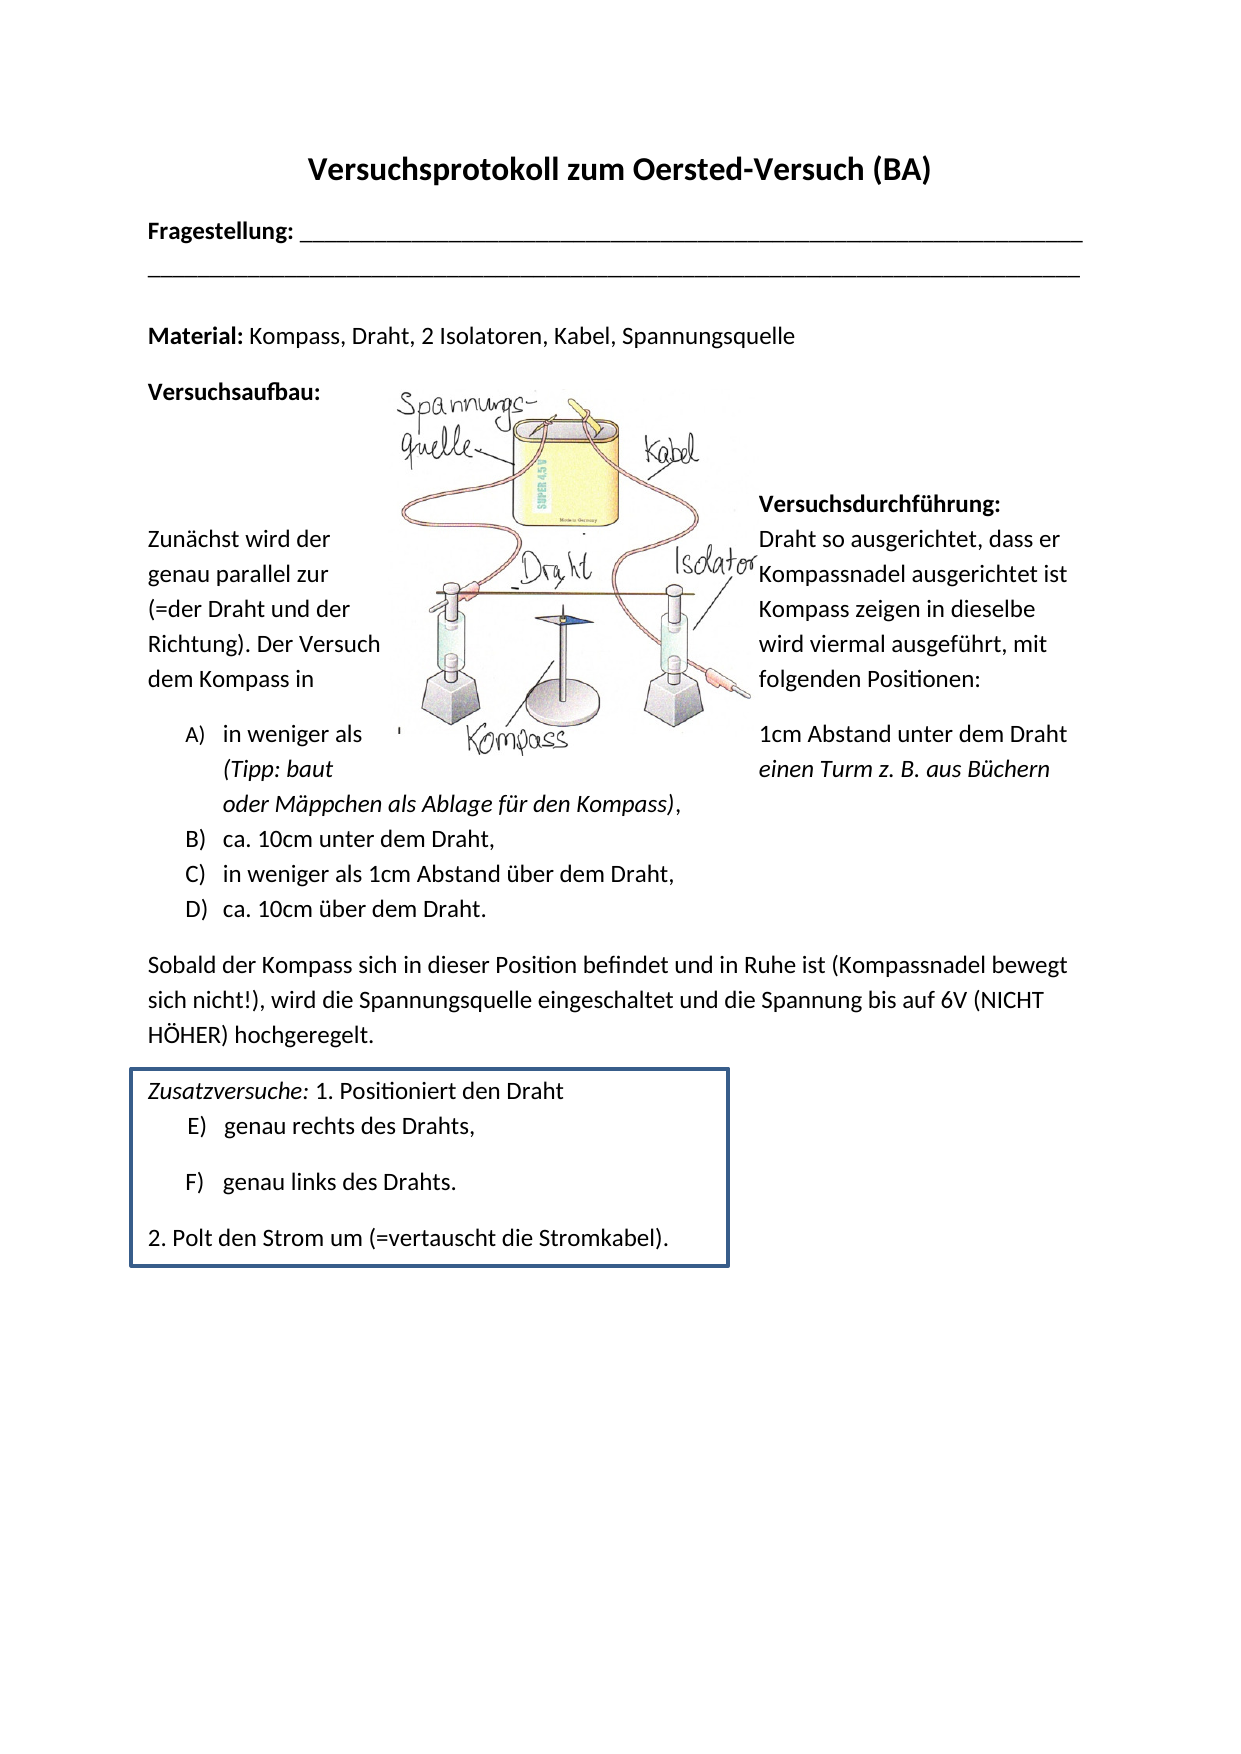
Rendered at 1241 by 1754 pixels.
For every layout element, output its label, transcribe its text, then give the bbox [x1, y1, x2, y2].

text [730, 1222, 1093, 1252]
list in weniger als 1cm Abstand unter dem Draht (Tipp: baut einen Turm z. B. aus Büchern oder Mäppchen als Ablage für den Kompass), [185, 718, 1093, 819]
list in weniger als 1cm Abstand über dem Draht, [185, 858, 1093, 889]
text Versuchsprotokoll zum Oersted-Versuch (BA) [148, 148, 1093, 188]
text Fragestellung: _______________________________________________________________ ___________________________________________________________________________ Material: Kompass, Draht, 2 Isolatoren, Kabel, Spannungsquelle [148, 215, 1093, 351]
list genau links des Drahts. [185, 1166, 726, 1197]
text [730, 1075, 1093, 1141]
picture [407, 408, 760, 758]
list ca. 10cm unter dem Draht, [185, 823, 1093, 854]
text Zusatzversuche: 1. Positioniert den Draht E) genau rechts des Drahts, [148, 1075, 726, 1141]
list ca. 10cm über dem Draht. [185, 893, 1093, 924]
list [730, 1166, 1093, 1197]
text Versuchsdurchführung: Zunächst wird der Draht so ausgerichtet, dass er genau parallel zur Kompassnadel ausgerichtet ist (=der Draht und der Kompass zeigen in dieselbe Richtung). Der Versuch wird viermal ausgeführt, mit dem Kompass in folgenden Positionen: [760, 488, 1093, 693]
text 2. Polt den Strom um (=vertauscht die Stromkabel). [148, 1222, 726, 1252]
text Sobald der Kompass sich in dieser Position befindet und in Ruhe ist (Kompassnadel bewegt sich nicht!), wird die Spannungsquelle eingeschaltet und die Spannung bis auf 6V (NICHT HÖHER) hochgeregelt. [148, 949, 1093, 1050]
text Versuchsaufbau: [148, 376, 1093, 407]
text Versuchsdurchführung: Zunächst wird der Draht so ausgerichtet, dass er genau parallel zur Kompassnadel ausgerichtet ist (=der Draht und der Kompass zeigen in dieselbe Richtung). Der Versuch wird viermal ausgeführt, mit dem Kompass in folgenden Positionen: [148, 488, 407, 693]
